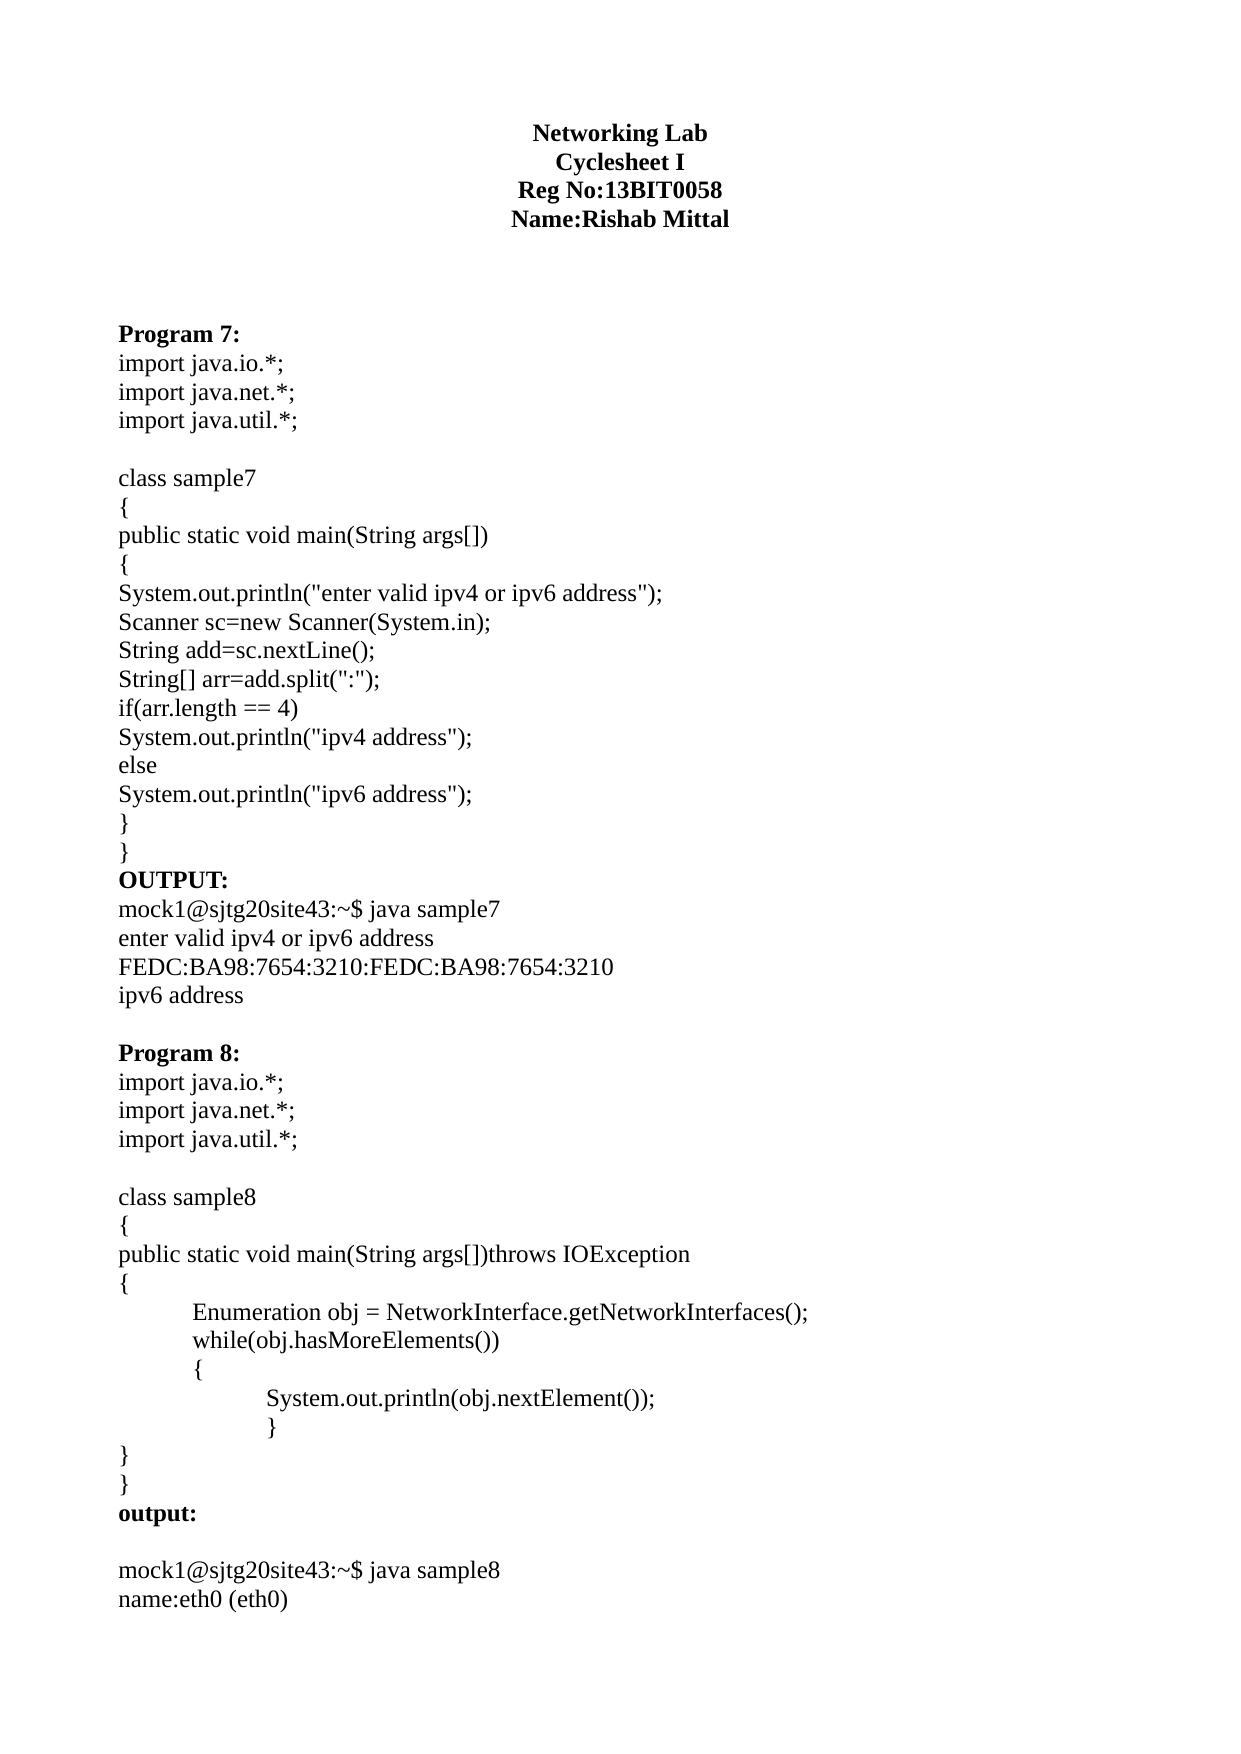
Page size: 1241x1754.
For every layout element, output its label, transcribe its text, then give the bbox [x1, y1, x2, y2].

text System.out.println("ipv4 address"); [118, 722, 1122, 751]
text import java.util.*; [118, 1124, 1122, 1153]
text public static void main(String args[]) [118, 521, 1122, 549]
text Program 7: [118, 319, 1122, 348]
text mock1@sjtg20site43:~$ java sample8 [118, 1556, 1122, 1584]
text Program 8: [118, 1038, 1122, 1067]
text import java.io.*; [118, 1067, 1122, 1096]
text public static void main(String args[])throws IOException [118, 1239, 1122, 1268]
text Cyclesheet I [118, 147, 1122, 176]
text System.out.println("ipv6 address"); [118, 779, 1122, 808]
text Name:Rishab Mittal [118, 204, 1122, 233]
text { [118, 492, 1122, 521]
text import java.net.*; [118, 377, 1122, 406]
text ipv6 address [118, 981, 1122, 1009]
text } [118, 1469, 1122, 1498]
text if(arr.length == 4) [118, 693, 1122, 722]
text Scanner sc=new Scanner(System.in); [118, 607, 1122, 636]
text String[] arr=add.split(":"); [118, 664, 1122, 693]
text name:eth0 (eth0) [118, 1584, 1122, 1613]
text while(obj.hasMoreElements()) [118, 1326, 1122, 1354]
text FEDC:BA98:7654:3210:FEDC:BA98:7654:3210 [118, 952, 1122, 981]
text } [118, 1441, 1122, 1469]
text System.out.println("enter valid ipv4 or ipv6 address"); [118, 578, 1122, 607]
text } [118, 837, 1122, 866]
text OUTPUT: [118, 866, 1122, 894]
text import java.io.*; [118, 348, 1122, 377]
text Reg No:13BIT0058 [118, 176, 1122, 204]
text enter valid ipv4 or ipv6 address [118, 923, 1122, 952]
text String add=sc.nextLine(); [118, 636, 1122, 664]
text class sample7 [118, 463, 1122, 492]
text { [118, 549, 1122, 578]
text class sample8 [118, 1182, 1122, 1211]
text { [118, 1211, 1122, 1239]
text } [118, 1412, 1122, 1441]
text mock1@sjtg20site43:~$ java sample7 [118, 894, 1122, 923]
text Enumeration obj = NetworkInterface.getNetworkInterfaces(); [118, 1297, 1122, 1326]
text { [118, 1268, 1122, 1297]
text System.out.println(obj.nextElement()); [118, 1383, 1122, 1412]
text Networking Lab [118, 118, 1122, 147]
text import java.util.*; [118, 406, 1122, 434]
text { [118, 1354, 1122, 1383]
text else [118, 751, 1122, 779]
text output: [118, 1498, 1122, 1527]
text } [118, 808, 1122, 837]
text import java.net.*; [118, 1096, 1122, 1124]
